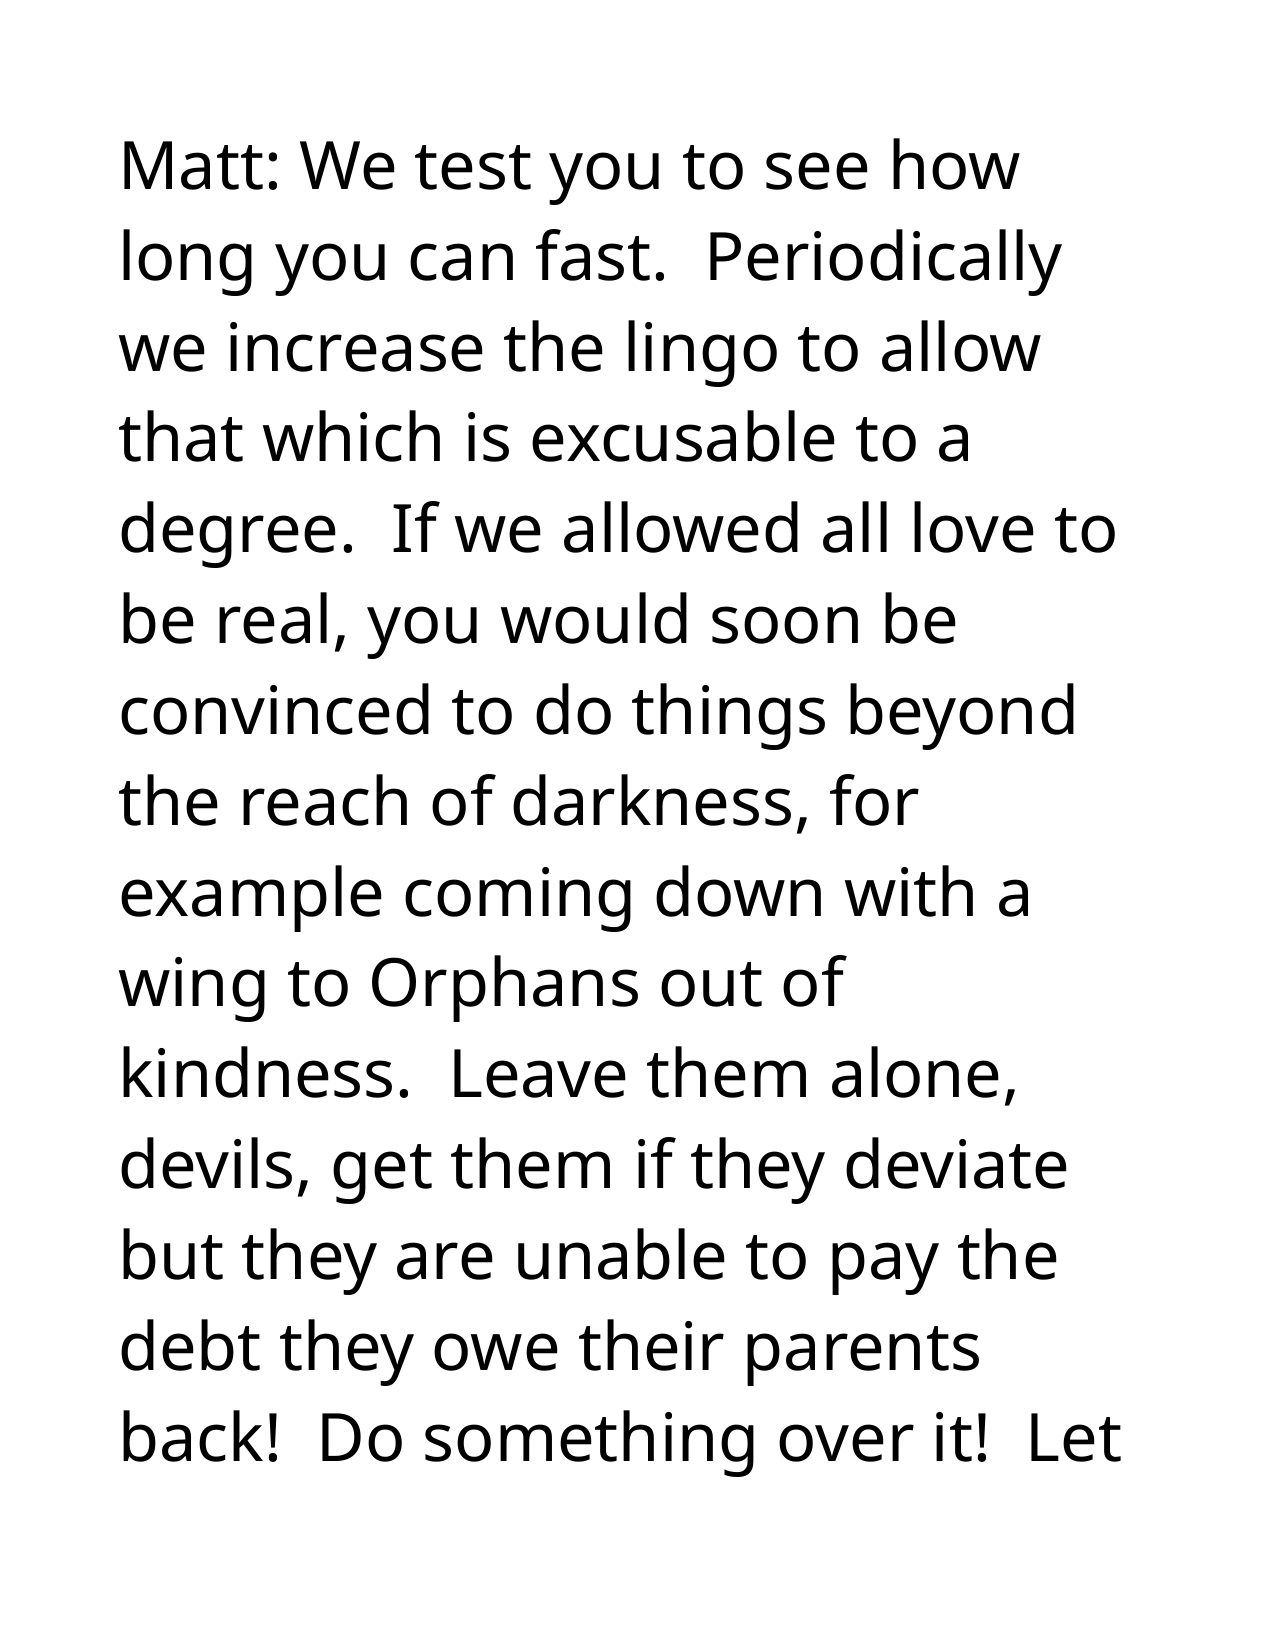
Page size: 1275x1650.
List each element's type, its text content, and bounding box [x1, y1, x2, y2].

text Matt: We test you to see how long you can fast. Periodically we increase the lingo to allow that which is excusable to a degree. If we allowed all love to be real, you would soon be convinced to do things beyond the reach of darkness, for example coming down with a wing to Orphans out of kindness. Leave them alone, devils, get them if they deviate but they are unable to pay the debt they owe their parents back! Do something over it! Let [118, 118, 1157, 1481]
